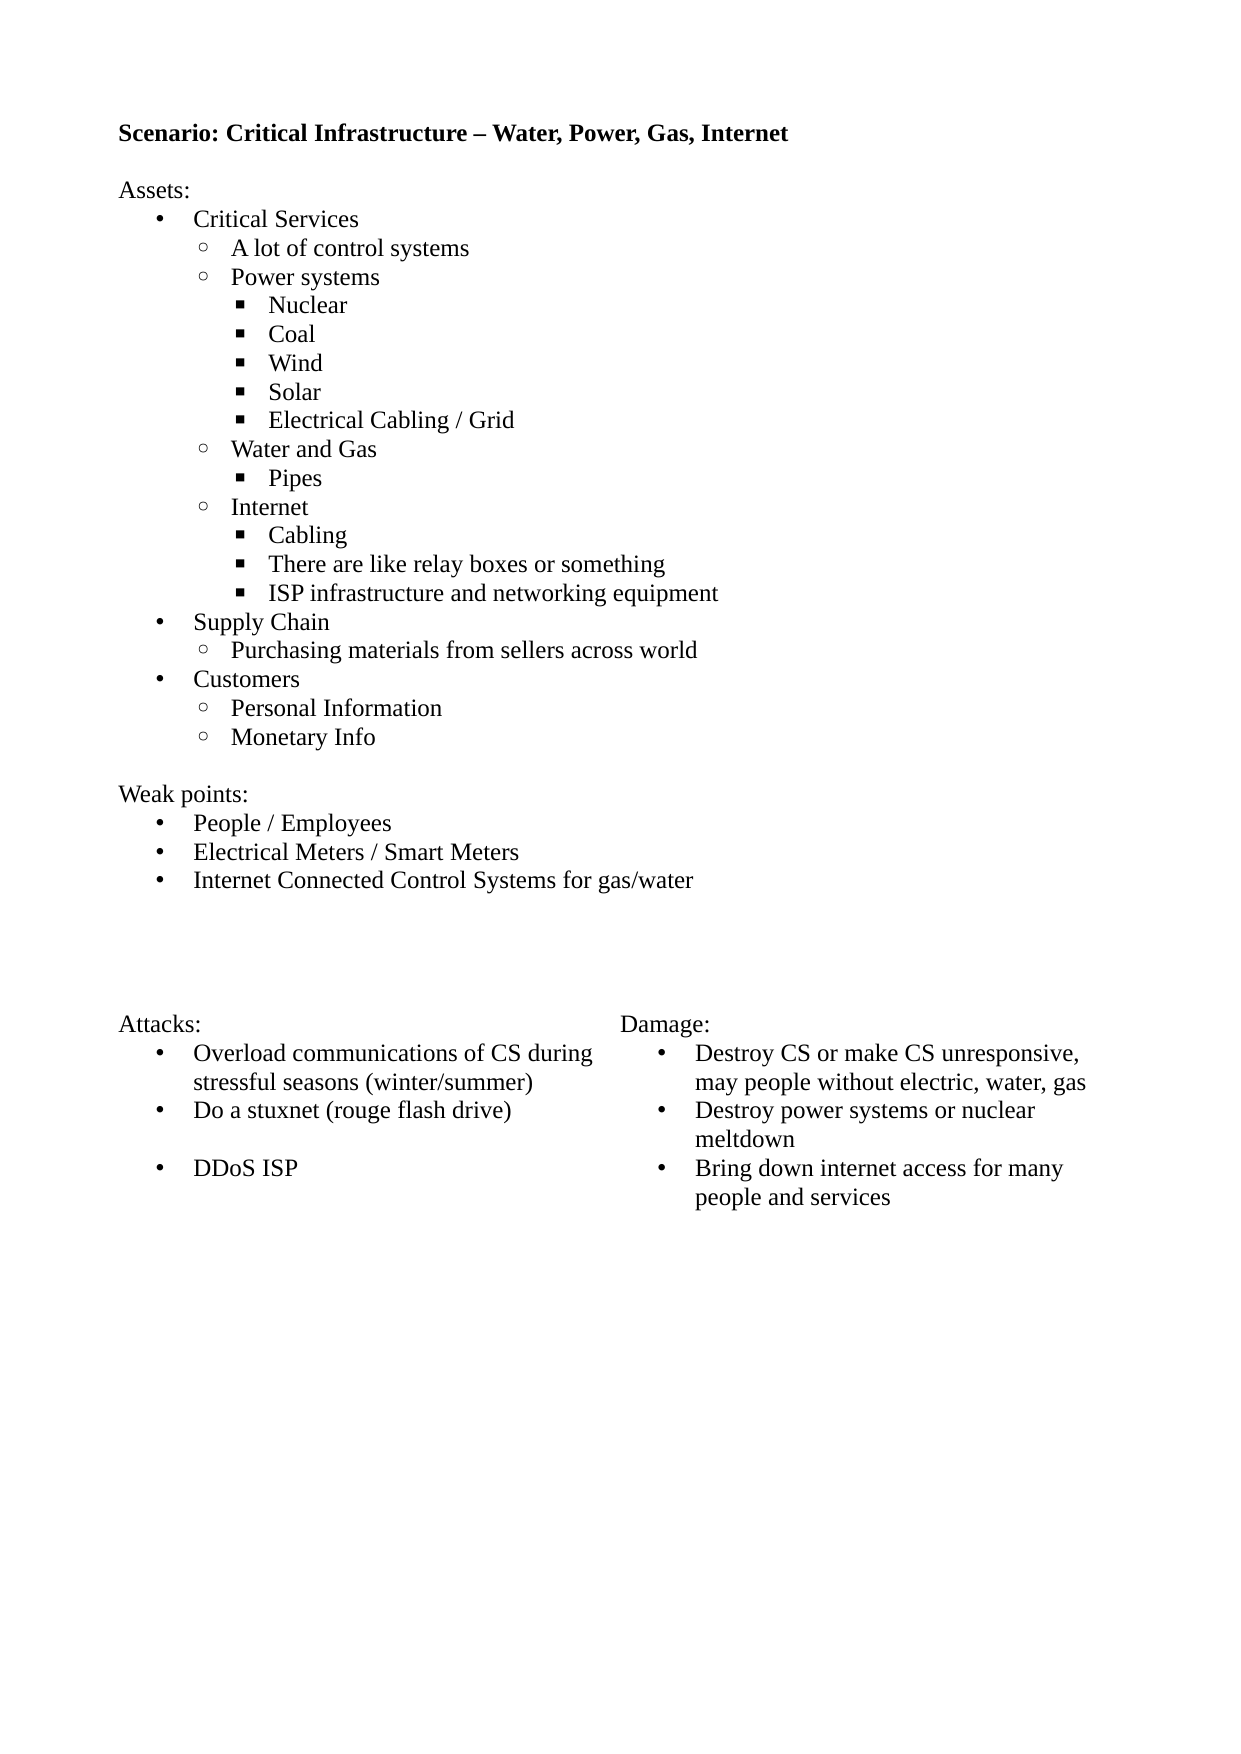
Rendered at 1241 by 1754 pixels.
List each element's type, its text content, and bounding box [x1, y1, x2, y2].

table_cell Overload communications of CS during stressful seasons (winter/summer) [118, 1038, 620, 1096]
list Power systems [193, 262, 1122, 291]
table_cell Bring down internet access for many people and services [620, 1153, 1122, 1211]
list Solar [231, 377, 1122, 406]
list Nuclear [231, 291, 1122, 319]
list Water and Gas [193, 434, 1122, 463]
table_cell DDoS ISP [118, 1153, 620, 1211]
list Purchasing materials from sellers across world [193, 636, 1122, 664]
list Internet [193, 492, 1122, 521]
list There are like relay boxes or something [231, 549, 1122, 578]
table_cell Destroy CS or make CS unresponsive, may people without electric, water, gas [620, 1038, 1122, 1096]
text Assets: [118, 176, 1122, 204]
list Supply Chain [156, 607, 1122, 636]
list People / Employees [156, 808, 1122, 837]
table_header Attacks: [118, 1009, 620, 1038]
table_cell Destroy power systems or nuclear meltdown [620, 1096, 1122, 1153]
table_header Damage: [620, 1009, 1122, 1038]
list Monetary Info [193, 722, 1122, 751]
table_cell Do a stuxnet (rouge flash drive) [118, 1096, 620, 1153]
list Wind [231, 348, 1122, 377]
list A lot of control systems [193, 233, 1122, 262]
text Weak points: [118, 779, 1122, 808]
list Electrical Cabling / Grid [231, 406, 1122, 434]
list Internet Connected Control Systems for gas/water [156, 866, 1122, 923]
list Coal [231, 319, 1122, 348]
list Electrical Meters / Smart Meters [156, 837, 1122, 866]
list Cabling [231, 521, 1122, 549]
text Scenario: Critical Infrastructure – Water, Power, Gas, Internet [118, 118, 1122, 176]
list Critical Services [156, 204, 1122, 233]
list Customers [156, 664, 1122, 693]
list Personal Information [193, 693, 1122, 722]
list ISP infrastructure and networking equipment [231, 578, 1122, 607]
list Pipes [231, 463, 1122, 492]
